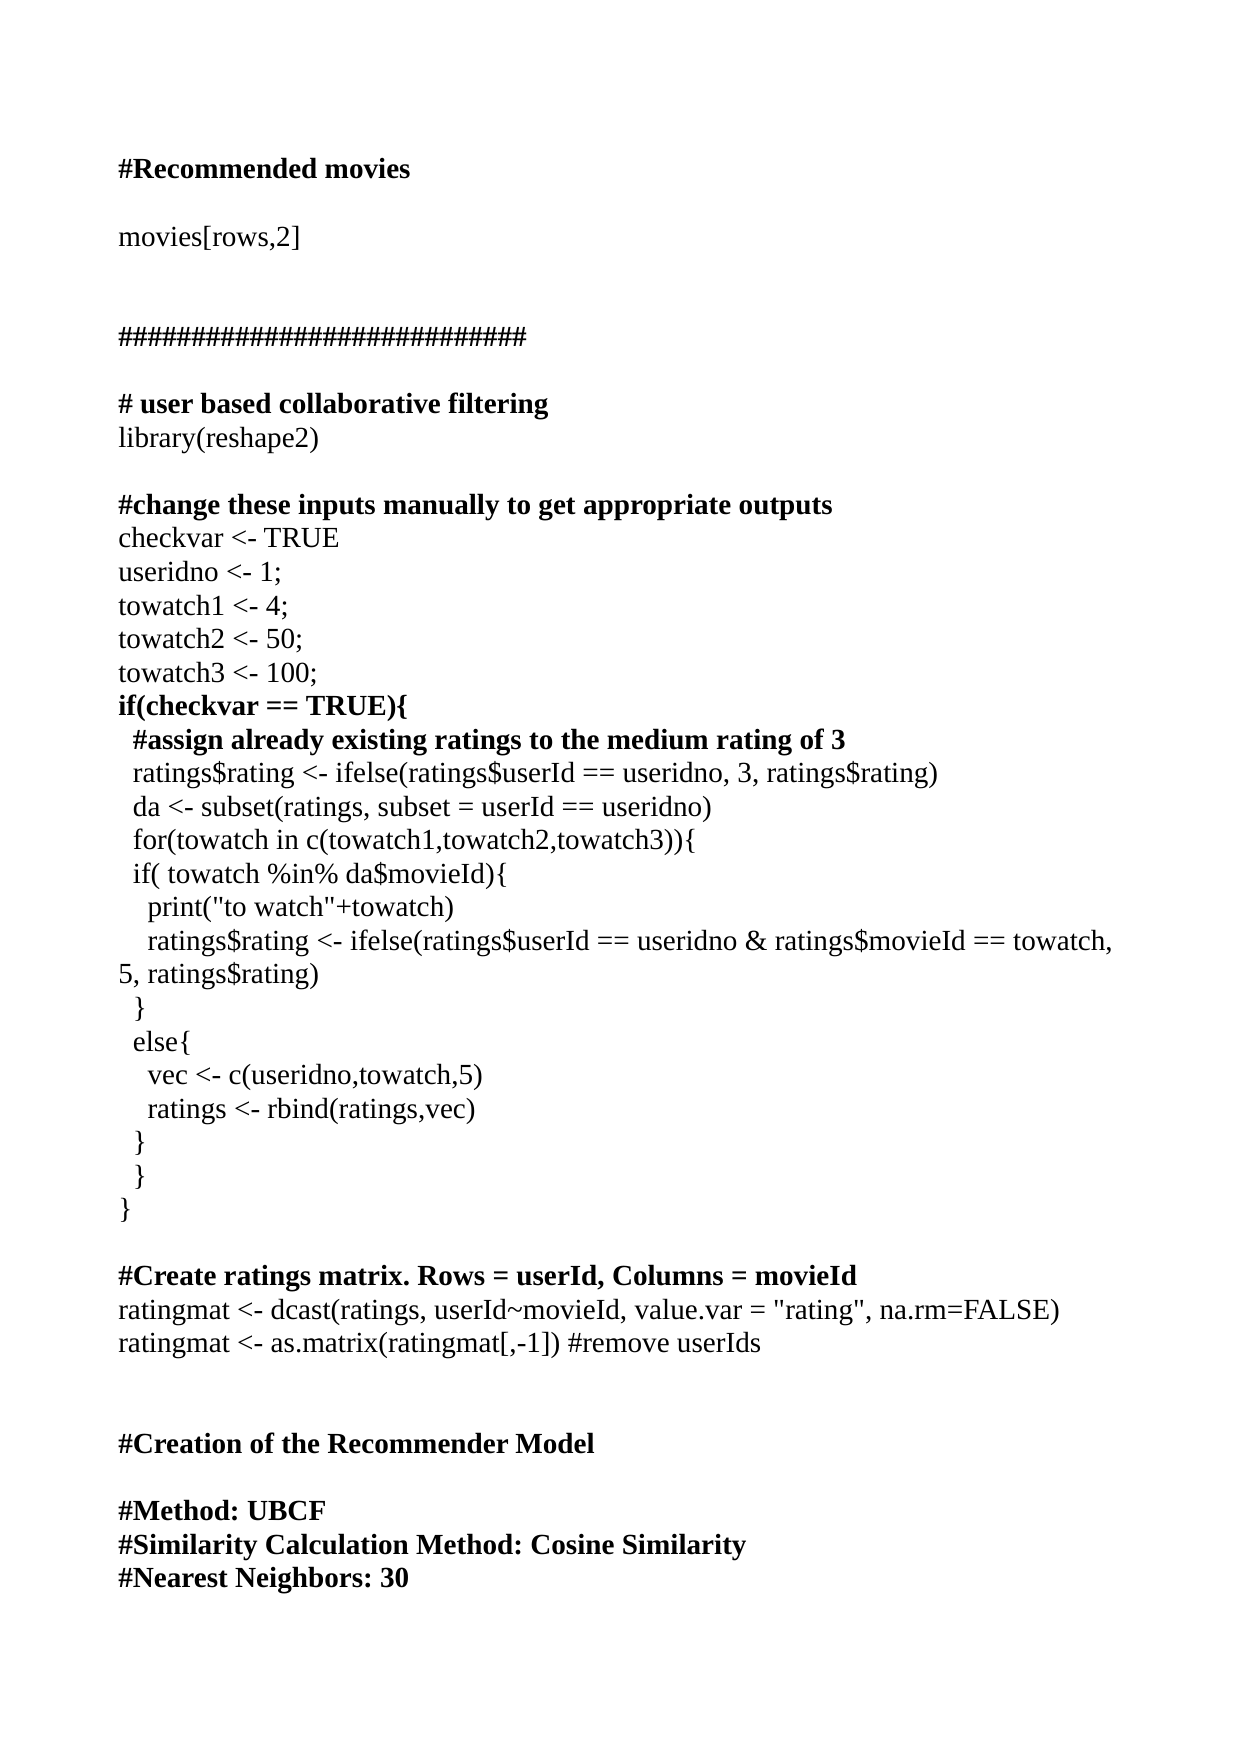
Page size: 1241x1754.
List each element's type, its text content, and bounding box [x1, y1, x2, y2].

text towatch2 <- 50; [118, 621, 1122, 655]
text ratingmat <- dcast(ratings, userId~movieId, value.var = "rating", na.rm=FALSE) [118, 1292, 1122, 1326]
text #Similarity Calculation Method: Cosine Similarity [118, 1527, 1122, 1560]
text } [118, 1191, 1122, 1225]
text ############################ [118, 319, 1122, 353]
text #assign already existing ratings to the medium rating of 3 [118, 722, 1122, 755]
text if( towatch %in% da$movieId){ [118, 856, 1122, 889]
text library(reshape2) [118, 420, 1122, 453]
text if(checkvar == TRUE){ [118, 688, 1122, 722]
text #Recommended movies [118, 152, 1122, 185]
text #change these inputs manually to get appropriate outputs [118, 487, 1122, 521]
text } [118, 1158, 1122, 1191]
text useridno <- 1; [118, 554, 1122, 588]
text #Method: UBCF [118, 1493, 1122, 1527]
text else{ [118, 1024, 1122, 1057]
text da <- subset(ratings, subset = userId == useridno) [118, 789, 1122, 822]
text # user based collaborative filtering [118, 386, 1122, 420]
text #Create ratings matrix. Rows = userId, Columns = movieId [118, 1258, 1122, 1292]
text towatch3 <- 100; [118, 655, 1122, 688]
text movies[rows,2] [118, 219, 1122, 252]
text ratings <- rbind(ratings,vec) [118, 1091, 1122, 1124]
text for(towatch in c(towatch1,towatch2,towatch3)){ [118, 822, 1122, 856]
text ratingmat <- as.matrix(ratingmat[,-1]) #remove userIds [118, 1326, 1122, 1359]
text } [118, 1124, 1122, 1158]
text #Creation of the Recommender Model [118, 1426, 1122, 1460]
text ratings$rating <- ifelse(ratings$userId == useridno, 3, ratings$rating) [118, 755, 1122, 789]
text ratings$rating <- ifelse(ratings$userId == useridno & ratings$movieId == towatch, 5, ratings$rating) [118, 923, 1122, 990]
text towatch1 <- 4; [118, 588, 1122, 621]
text checkvar <- TRUE [118, 521, 1122, 554]
text vec <- c(useridno,towatch,5) [118, 1057, 1122, 1091]
text print("to watch"+towatch) [118, 889, 1122, 923]
text } [118, 990, 1122, 1024]
text #Nearest Neighbors: 30 [118, 1560, 1122, 1594]
